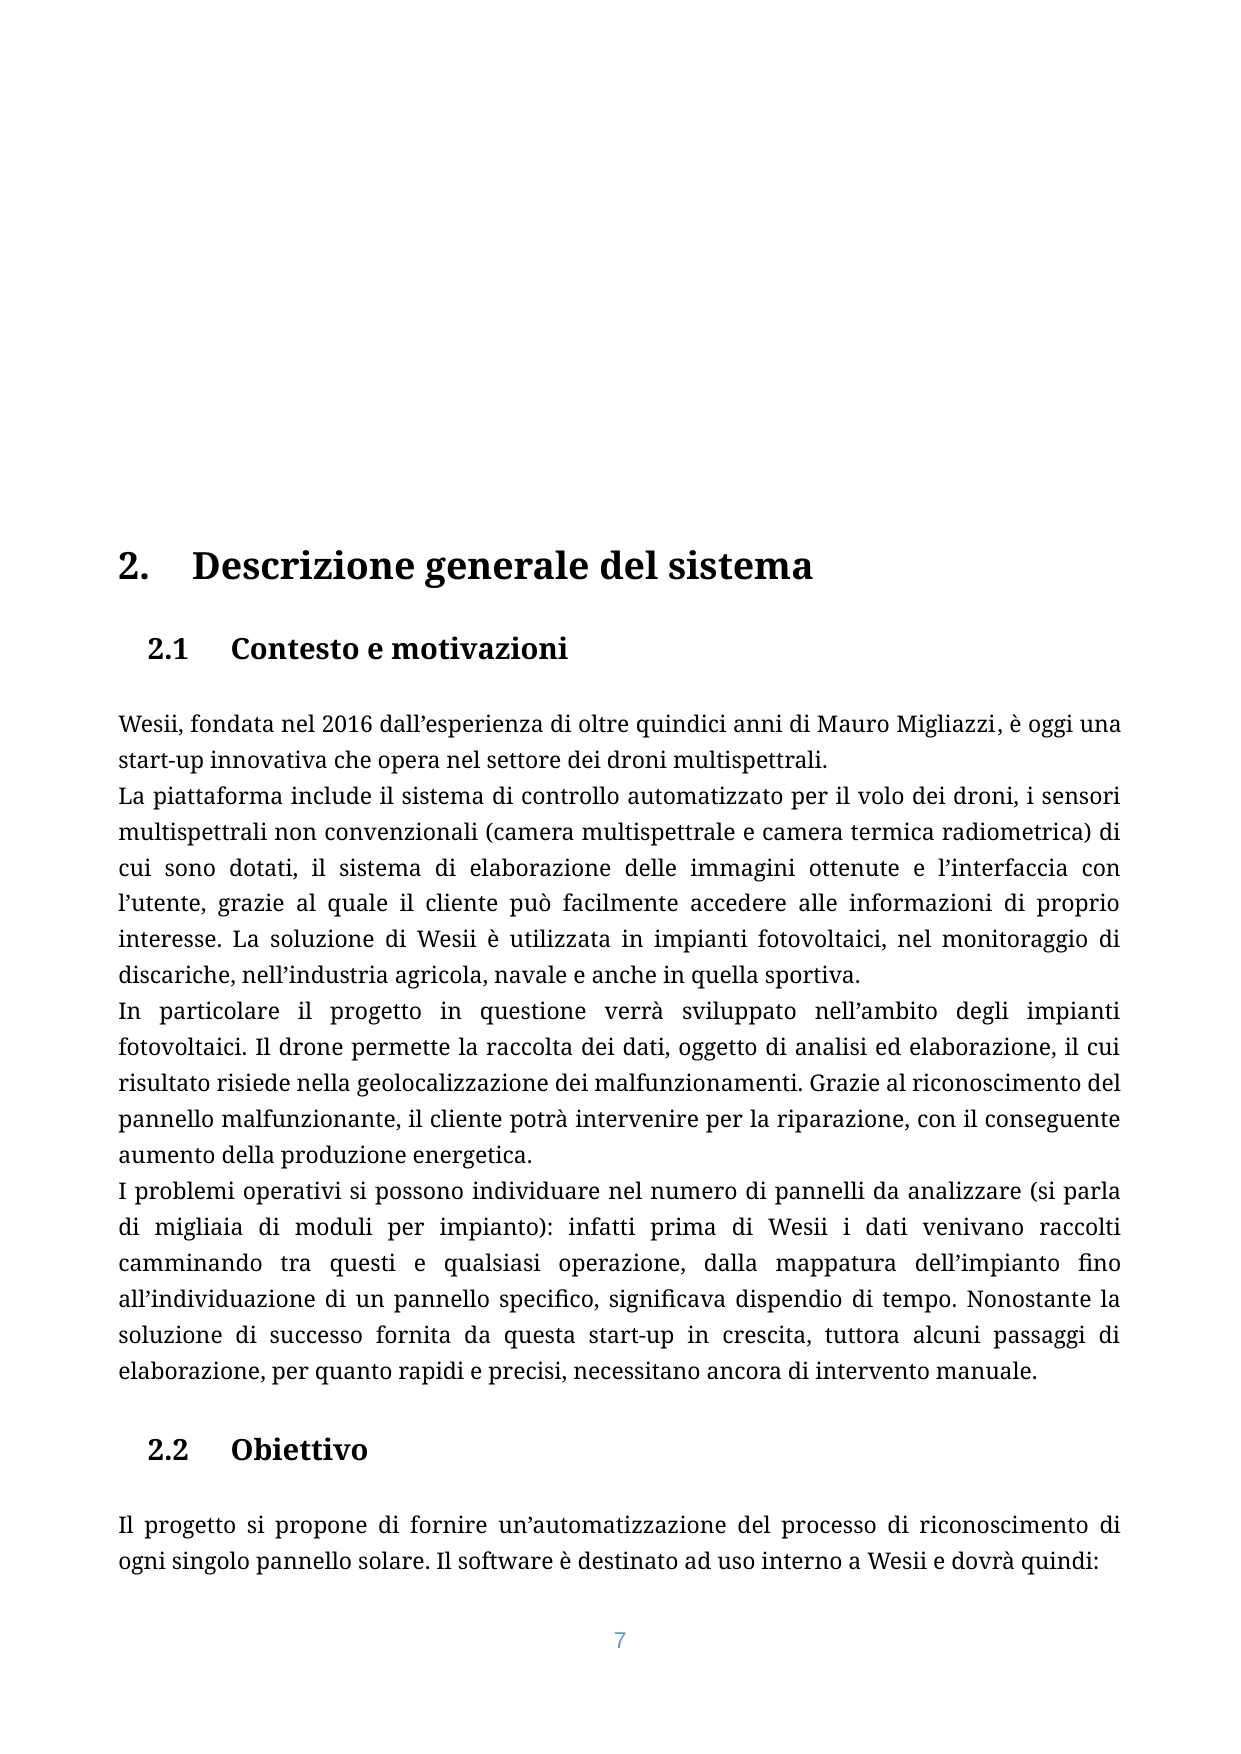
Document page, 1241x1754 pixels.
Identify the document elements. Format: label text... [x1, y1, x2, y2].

subtitle Contesto e motivazioni [148, 628, 1122, 668]
text La piattaforma include il sistema di controllo automatizzato per il volo dei droni, i sensori multispettrali non convenzionali (camera multispettrale e camera termica radiometrica) di cui sono dotati, il sistema di elaborazione delle immagini ottenute e l’interfaccia con l’utente, grazie al quale il cliente può facilmente accedere alle informazioni di proprio interesse. La soluzione di Wesii è utilizzata in impianti fotovoltaici, nel monitoraggio di discariche, nell’industria agricola, navale e anche in quella sportiva. [118, 779, 1122, 991]
text Il progetto si propone di fornire un’automatizzazione del processo di riconoscimento di ogni singolo pannello solare. Il software è destinato ad uso interno a Wesii e dovrà quindi: [118, 1509, 1122, 1576]
text Wesii, fondata nel 2016 dall’esperienza di oltre quindici anni di Mauro Migliazzi, è oggi una start-up innovativa che opera nel settore dei droni multispettrali. [118, 708, 1122, 775]
subtitle Obiettivo [148, 1430, 1122, 1469]
subtitle Descrizione generale del sistema [118, 539, 1122, 591]
text In particolare il progetto in questione verrà sviluppato nell’ambito degli impianti fotovoltaici. Il drone permette la raccolta dei dati, oggetto di analisi ed elaborazione, il cui risultato risiede nella geolocalizzazione dei malfunzionamenti. Grazie al riconoscimento del pannello malfunzionante, il cliente potrà intervenire per la riparazione, con il conseguente aumento della produzione energetica. [118, 995, 1122, 1170]
text I problemi operativi si possono individuare nel numero di pannelli da analizzare (si parla di migliaia di moduli per impianto): infatti prima di Wesii i dati venivano raccolti camminando tra questi e qualsiasi operazione, dalla mappatura dell’impianto fino all’individuazione di un pannello specifico, significava dispendio di tempo. Nonostante la soluzione di successo fornita da questa start-up in crescita, tuttora alcuni passaggi di elaborazione, per quanto rapidi e precisi, necessitano ancora di intervento manuale. [118, 1175, 1122, 1386]
